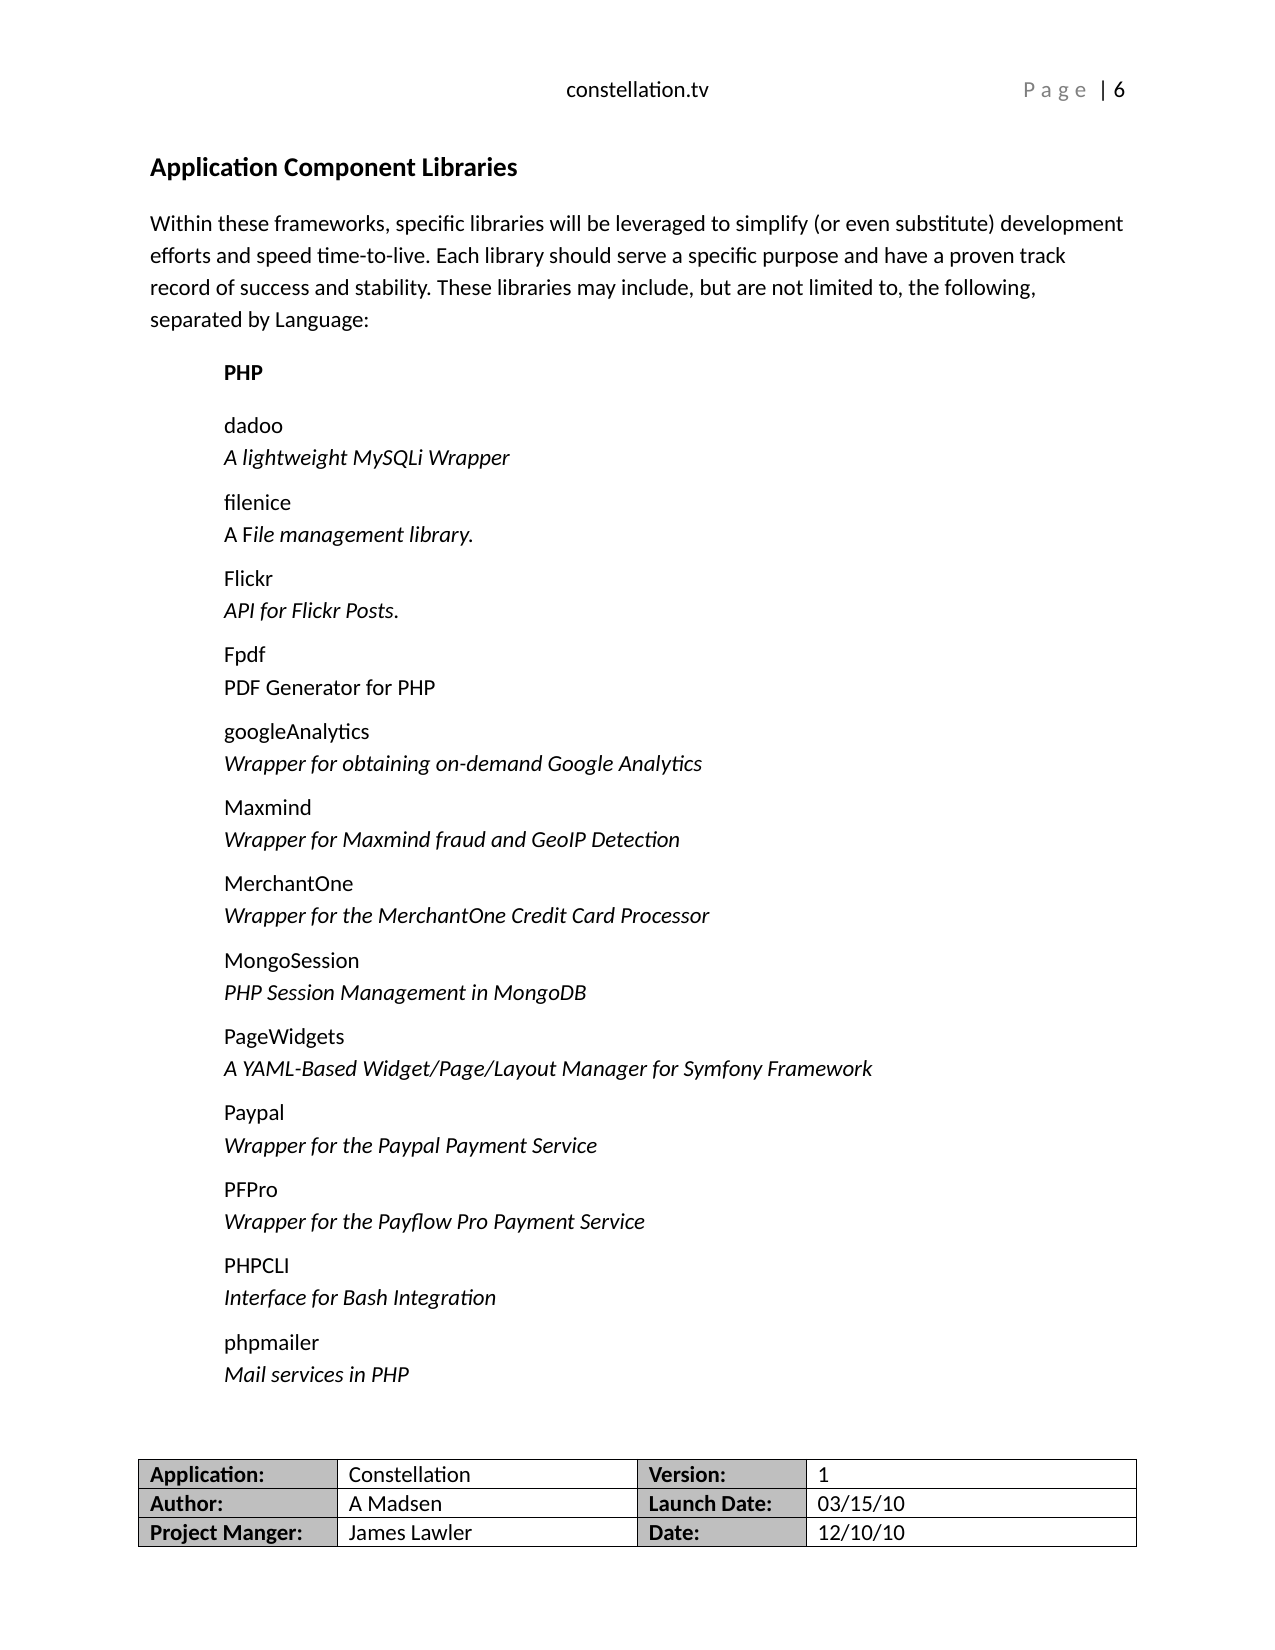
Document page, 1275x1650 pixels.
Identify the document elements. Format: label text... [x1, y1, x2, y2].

text Application Component Libraries [150, 150, 1125, 183]
text Paypal Wrapper for the Paypal Payment Service [224, 1098, 1125, 1159]
text Flickr API for Flickr Posts. [224, 564, 1125, 624]
text googleAnalytics Wrapper for obtaining on-demand Google Analytics [224, 717, 1125, 777]
text PHP [224, 358, 1125, 386]
text filenice A File management library. [224, 488, 1125, 548]
text PFPro Wrapper for the Payflow Pro Payment Service [224, 1175, 1125, 1235]
text Within these frameworks, specific libraries will be leveraged to simplify (or even substitute) development efforts and speed time-to-live. Each library should serve a specific purpose and have a proven track record of success and stability. These libraries may include, but are not limited to, the following, separated by Language: [150, 209, 1125, 333]
text MerchantOne Wrapper for the MerchantOne Credit Card Processor [224, 869, 1125, 930]
text PageWidgets A YAML-Based Widget/Page/Layout Manager for Symfony Framework [224, 1022, 1125, 1082]
text Maxmind Wrapper for Maxmind fraud and GeoIP Detection [224, 793, 1125, 853]
text PHPCLI Interface for Bash Integration [224, 1251, 1125, 1311]
text Fpdf PDF Generator for PHP [224, 640, 1125, 701]
text MongoSession PHP Session Management in MongoDB [224, 946, 1125, 1006]
text dadoo A lightweight MySQLi Wrapper [224, 411, 1125, 472]
text phpmailer Mail services in PHP [224, 1328, 1125, 1388]
